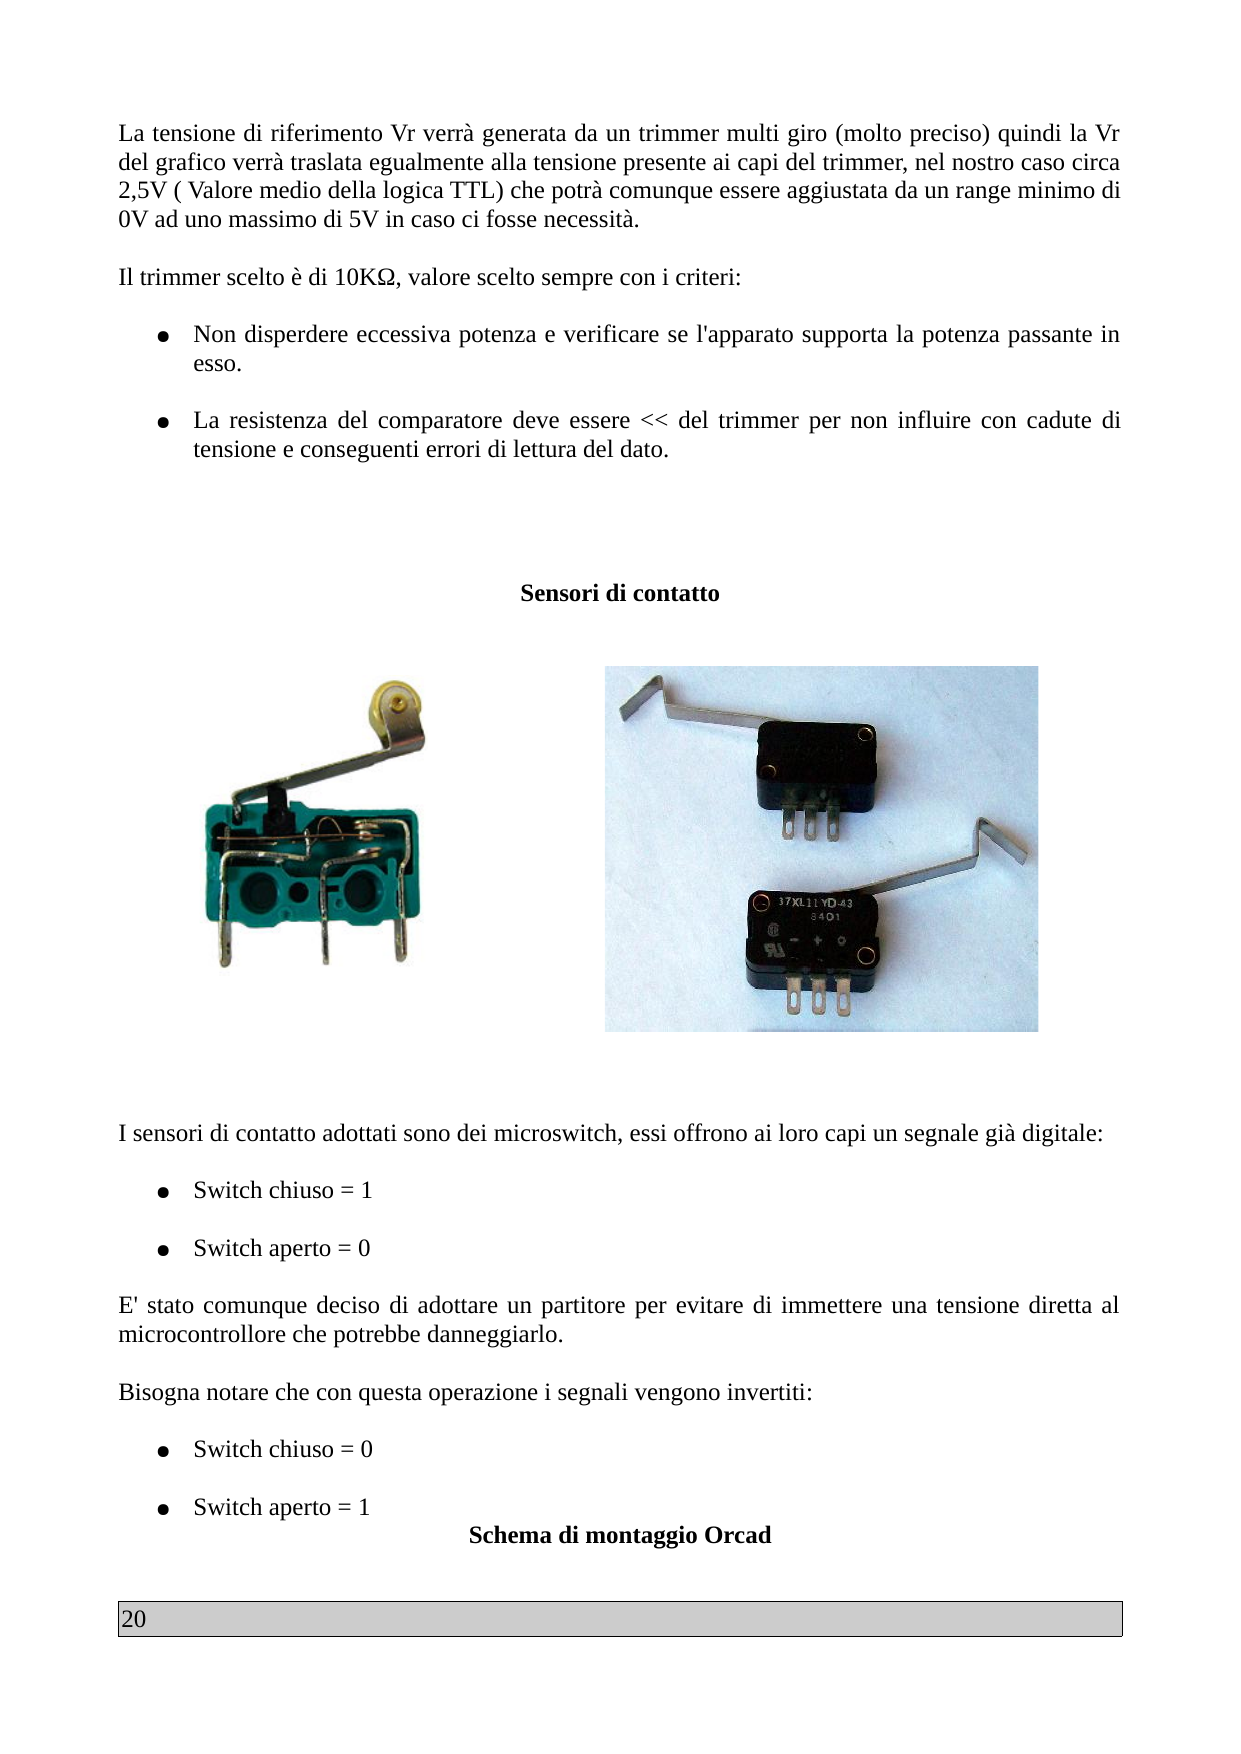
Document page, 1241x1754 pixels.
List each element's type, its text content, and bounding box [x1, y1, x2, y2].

list Switch chiuso = 1 [156, 1175, 1122, 1204]
text E' stato comunque deciso di adottare un partitore per evitare di immettere una tensione diretta al microcontrollore che potrebbe danneggiarlo. [118, 1290, 1122, 1348]
text I sensori di contatto adottati sono dei microswitch, essi offrono ai loro capi un segnale già digitale: [118, 1118, 1122, 1147]
list Non disperdere eccessiva potenza e verificare se l'apparato supporta la potenza passante in esso. [156, 319, 1122, 377]
picture [604, 666, 1039, 1032]
text Il trimmer scelto è di 10KΩ, valore scelto sempre con i criteri: [118, 262, 1122, 291]
picture [199, 675, 428, 976]
text La tensione di riferimento Vr verrà generata da un trimmer multi giro (molto preciso) quindi la Vr del grafico verrà traslata egualmente alla tensione presente ai capi del trimmer, nel nostro caso circa 2,5V ( Valore medio della logica TTL) che potrà comunque essere aggiustata da un range minimo di 0V ad uno massimo di 5V in caso ci fosse necessità. [118, 118, 1122, 233]
list Switch aperto = 0 [156, 1233, 1122, 1262]
list Switch aperto = 1 [156, 1492, 1122, 1520]
text Sensori di contatto [118, 578, 1122, 607]
text Schema di montaggio Orcad [118, 1520, 1122, 1549]
list Switch chiuso = 0 [156, 1434, 1122, 1463]
text Bisogna notare che con questa operazione i segnali vengono invertiti: [118, 1377, 1122, 1405]
list La resistenza del comparatore deve essere << del trimmer per non influire con cadute di tensione e conseguenti errori di lettura del dato. [156, 406, 1122, 463]
